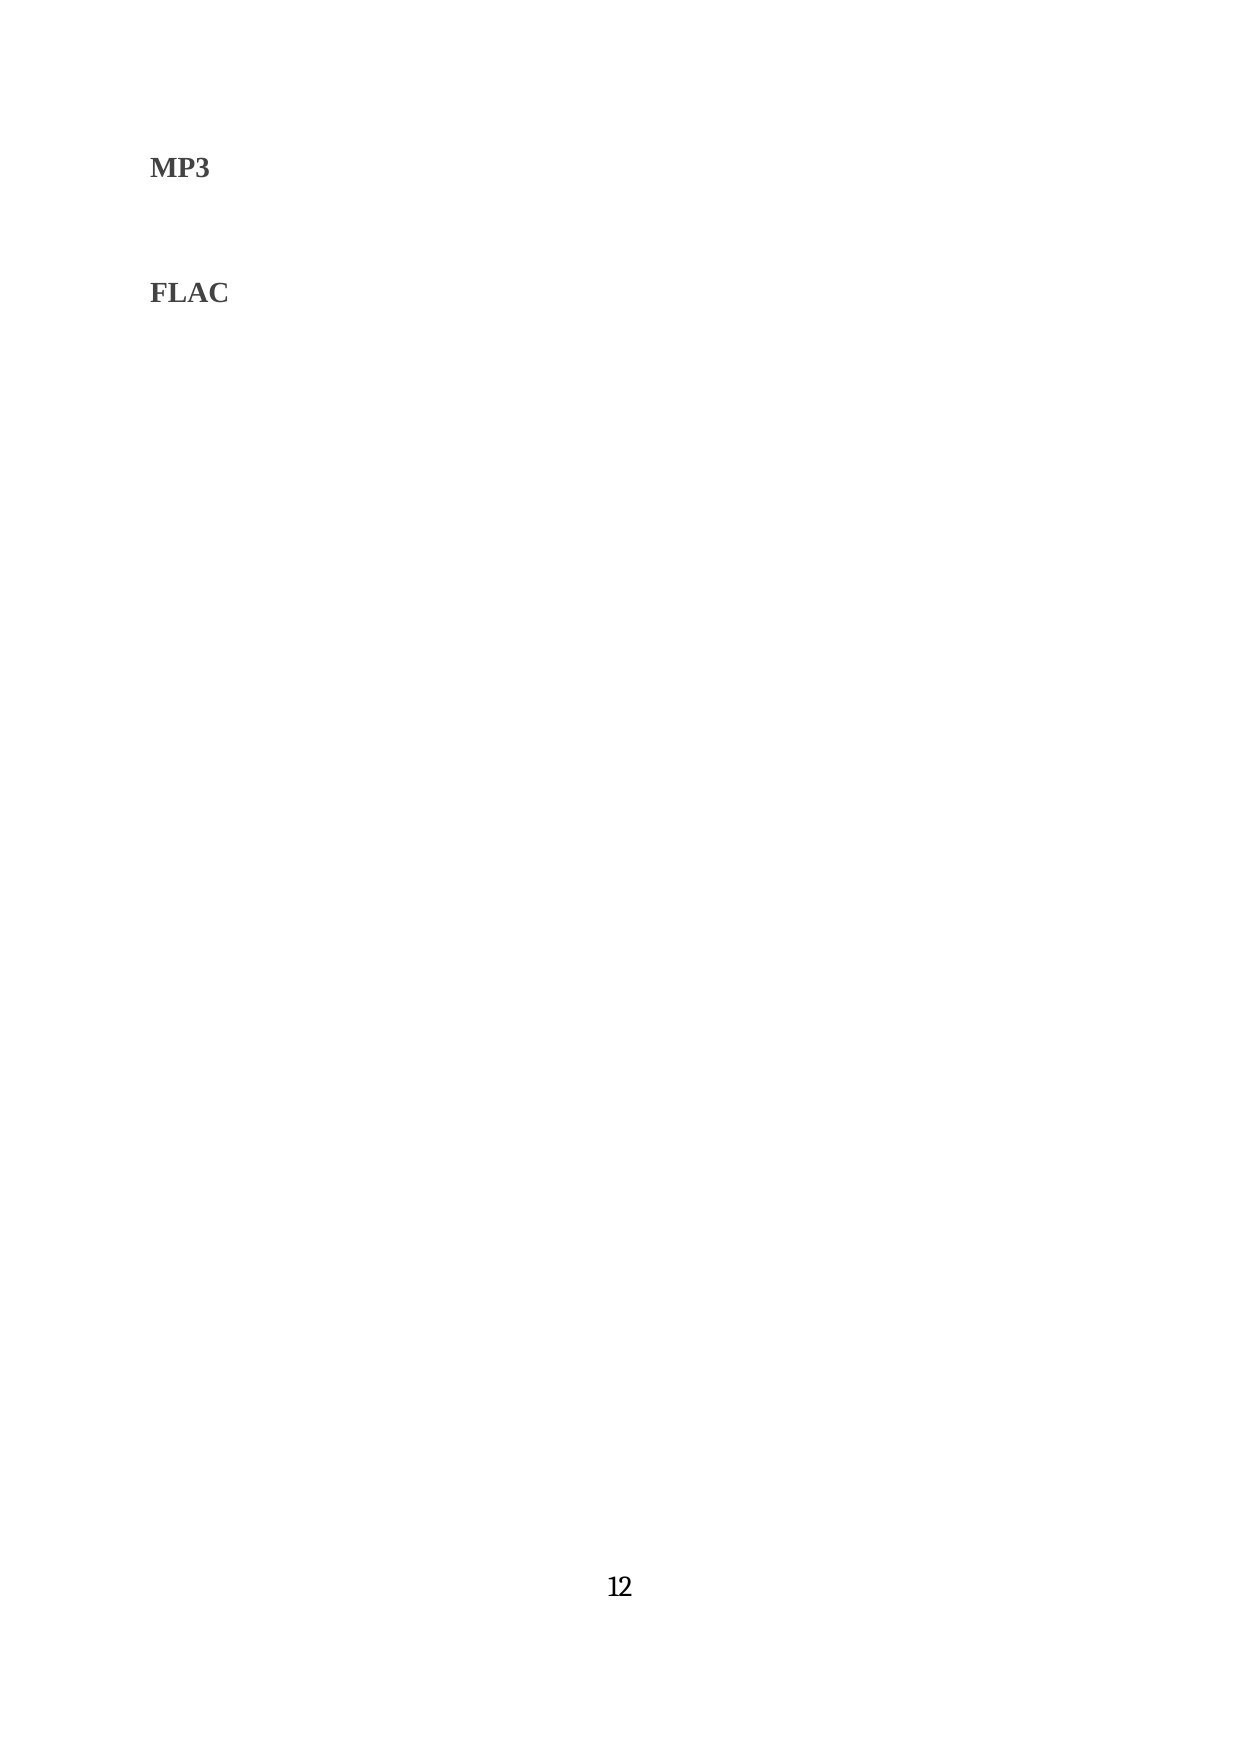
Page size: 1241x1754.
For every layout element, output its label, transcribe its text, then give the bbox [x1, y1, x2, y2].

subtitle FLAC [150, 276, 1090, 309]
subtitle MP3 [150, 150, 1090, 183]
